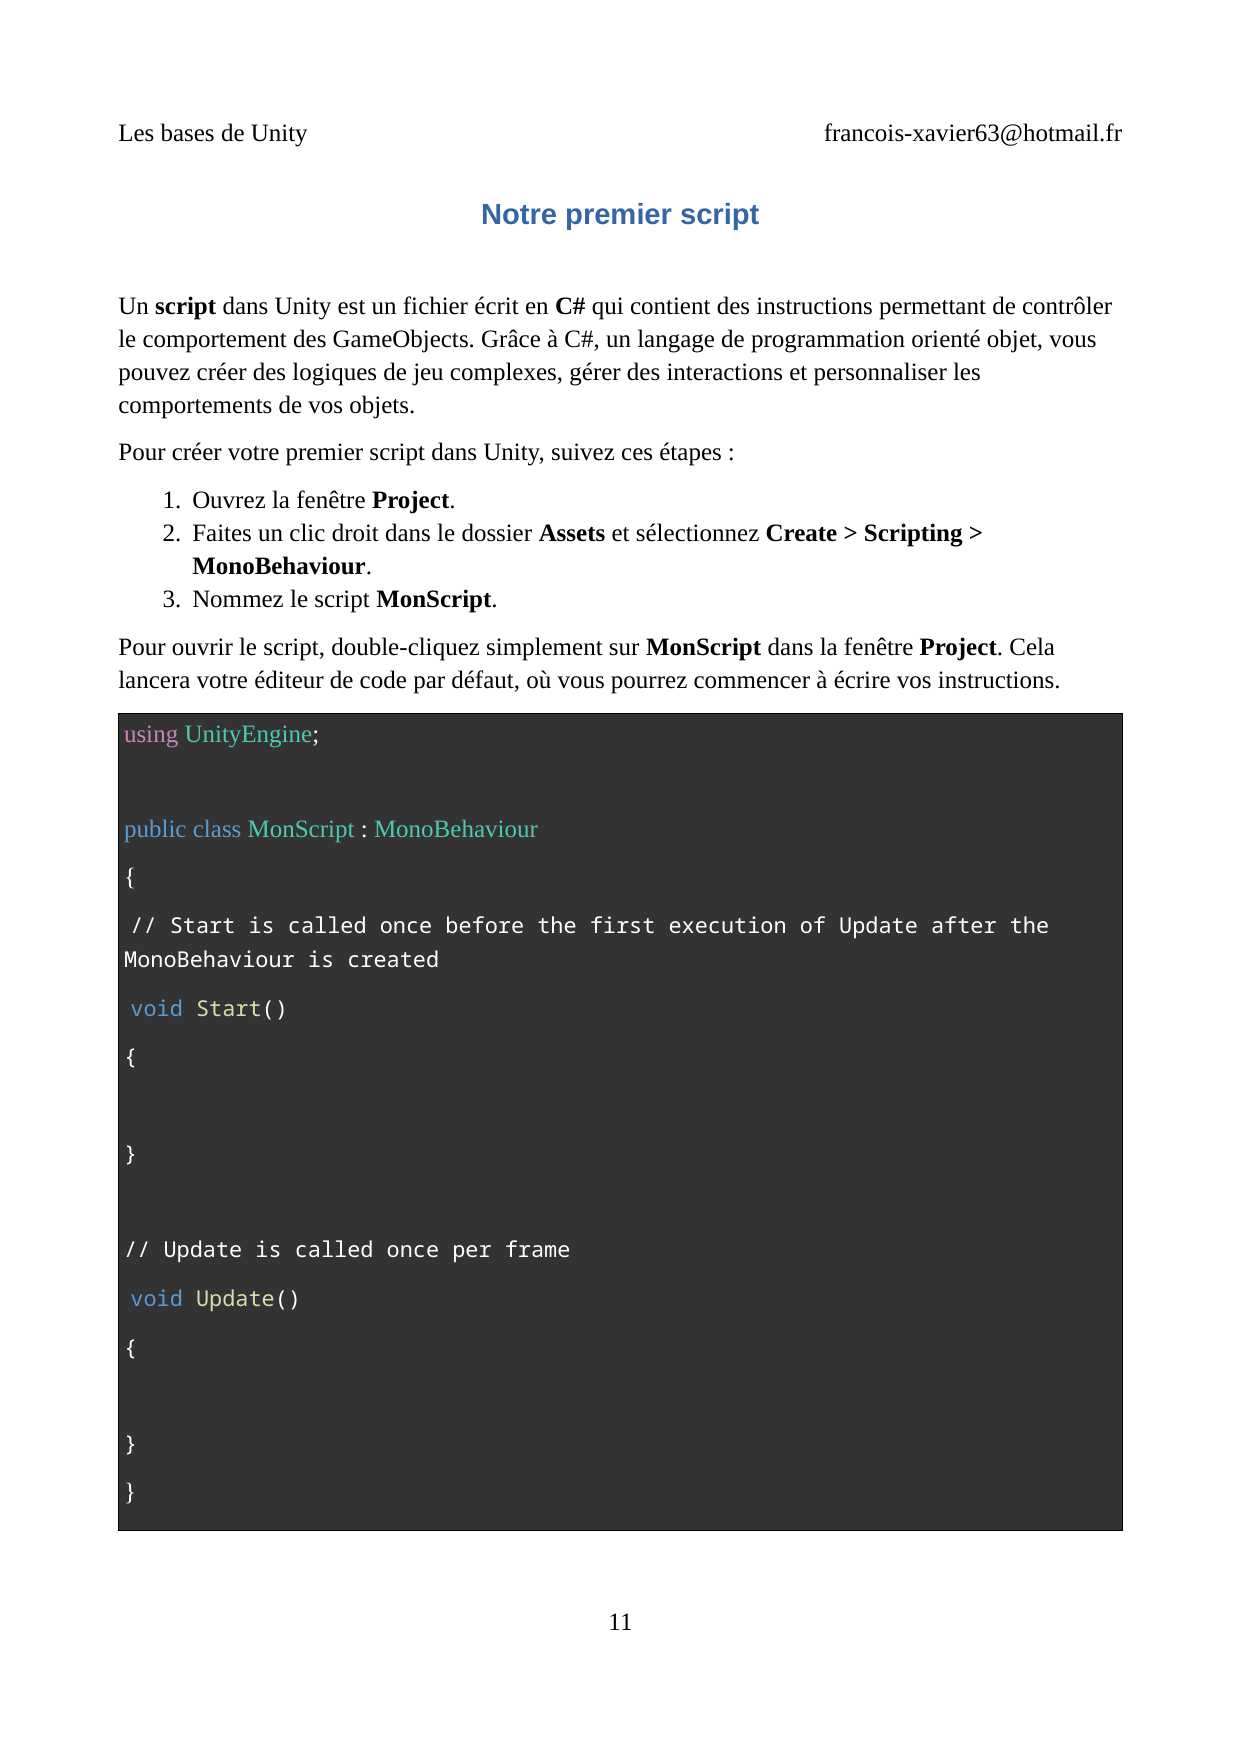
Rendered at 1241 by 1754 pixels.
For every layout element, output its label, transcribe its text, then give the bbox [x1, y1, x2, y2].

text Pour créer votre premier script dans Unity, suivez ces étapes : [118, 437, 1122, 466]
list Ouvrez la fenêtre Project. [162, 485, 1122, 514]
list Nommez le script MonScript. [162, 584, 1122, 613]
text Pour ouvrir le script, double-cliquez simplement sur MonScript dans la fenêtre Project. Cela lancera votre éditeur de code par défaut, où vous pourrez commencer à écrire vos instructions. [118, 632, 1122, 693]
list Faites un clic droit dans le dossier Assets et sélectionnez Create > Scripting > MonoBehaviour. [162, 518, 1122, 580]
subtitle Notre premier script [118, 197, 1122, 231]
table_header using UnityEngine; public class MonScript : MonoBehaviour { // Start is called once before the first execution of Update after the MonoBehaviour is created void Start() { } // Update is called once per frame void Update() { } } [119, 714, 1122, 1530]
text Un script dans Unity est un fichier écrit en C# qui contient des instructions permettant de contrôler le comportement des GameObjects. Grâce à C#, un langage de programmation orienté objet, vous pouvez créer des logiques de jeu complexes, gérer des interactions et personnaliser les comportements de vos objets. [118, 291, 1122, 419]
